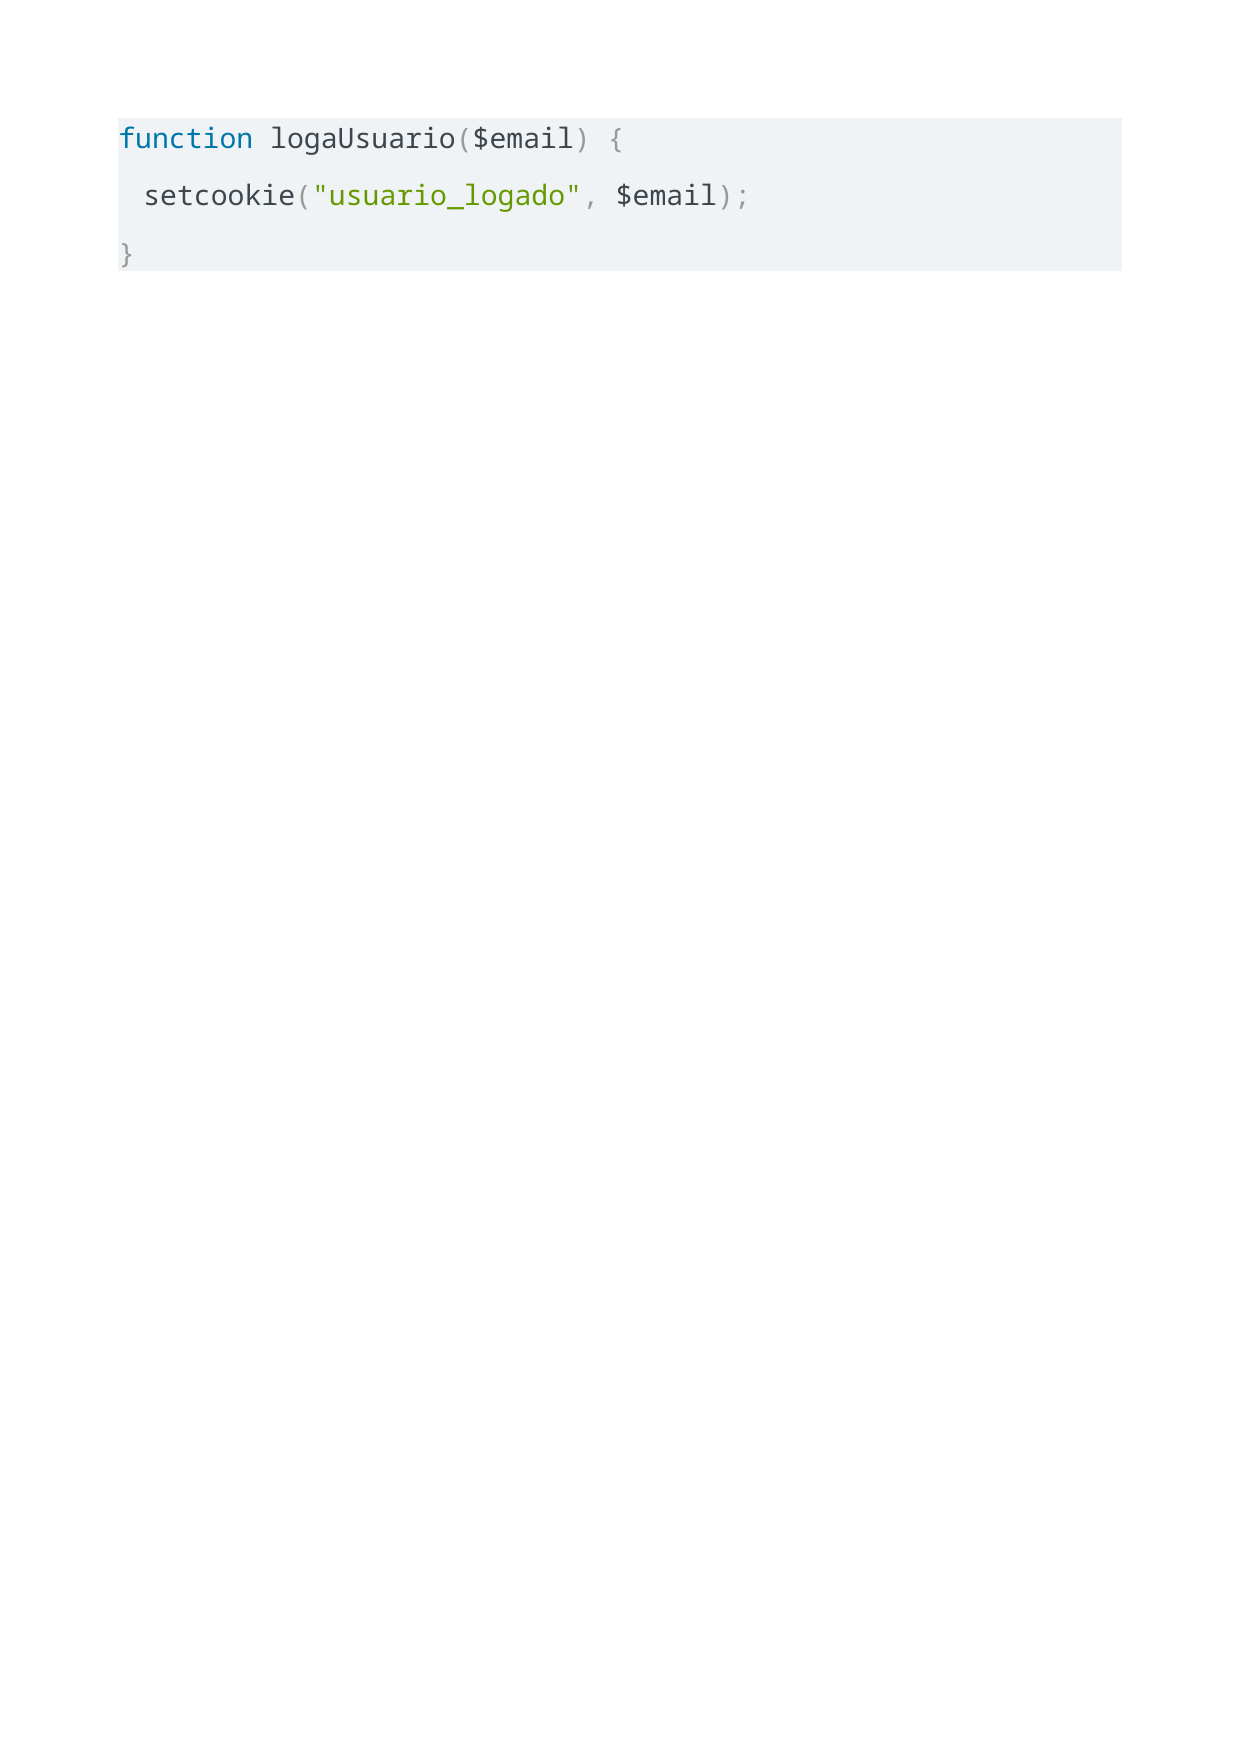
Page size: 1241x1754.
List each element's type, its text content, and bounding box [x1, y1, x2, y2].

text setcookie("usuario_logado", $email); [118, 176, 1122, 214]
text } [118, 233, 1122, 271]
text function logaUsuario($email) { [118, 118, 1122, 156]
